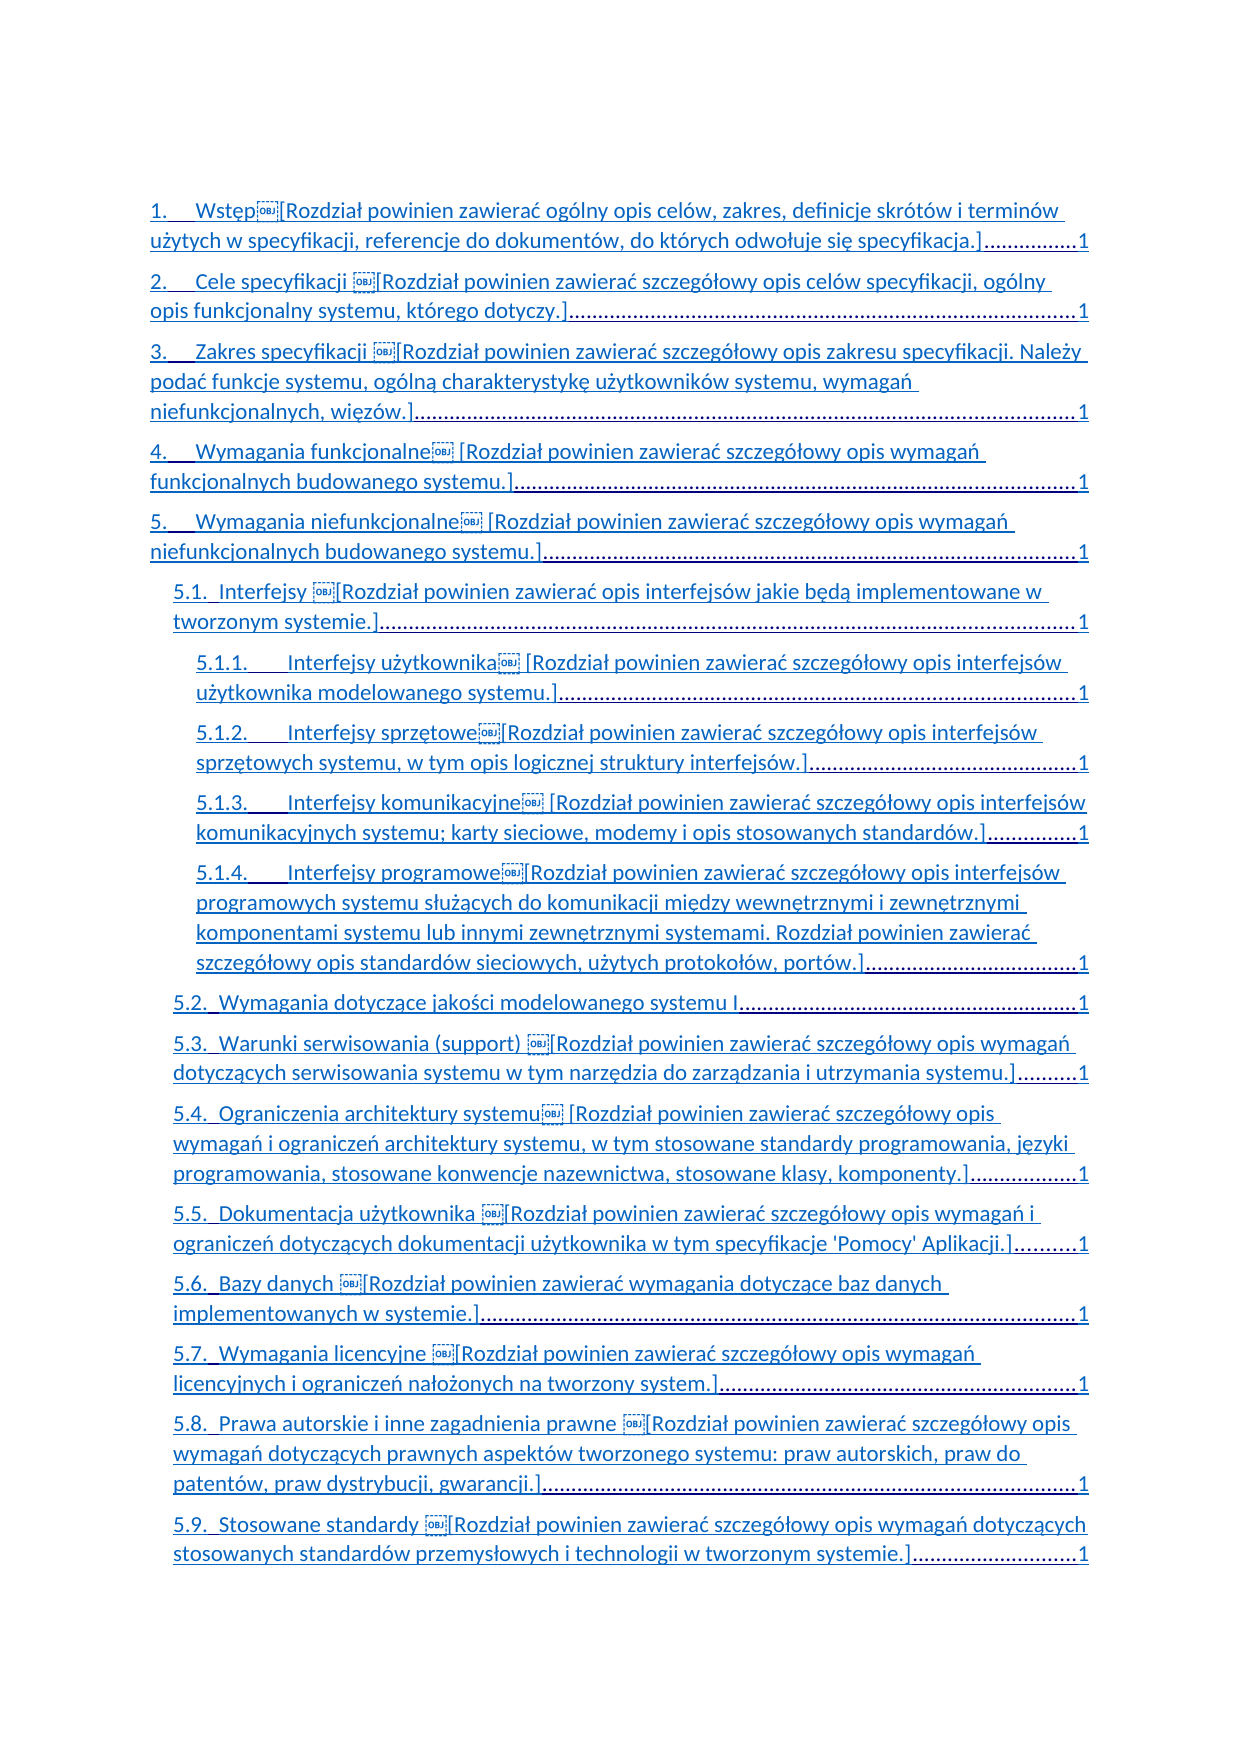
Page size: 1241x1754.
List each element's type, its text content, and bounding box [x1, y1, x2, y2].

text 3. Zakres specyfikacji ￼[Rozdział powinien zawierać szczegółowy opis zakresu specyfikacji. Należy podać funkcje systemu, ogólną charakterystykę użytkowników systemu, wymagań niefunkcjonalnych, więzów.] 1 [150, 337, 1090, 425]
text 5.4. Ograniczenia architektury systemu￼ [Rozdział powinien zawierać szczegółowy opis wymagań i ograniczeń architektury systemu, w tym stosowane standardy programowania, języki programowania, stosowane konwencje nazewnictwa, stosowane klasy, komponenty.] 1 [173, 1099, 1090, 1187]
text 5.5. Dokumentacja użytkownika ￼[Rozdział powinien zawierać szczegółowy opis wymagań i ograniczeń dotyczących dokumentacji użytkownika w tym specyfikacje 'Pomocy' Aplikacji.] 1 [173, 1199, 1090, 1257]
text 2. Cele specyfikacji ￼[Rozdział powinien zawierać szczegółowy opis celów specyfikacji, ogólny opis funkcjonalny systemu, którego dotyczy.] 1 [150, 267, 1090, 325]
text 5.3. Warunki serwisowania (support) ￼[Rozdział powinien zawierać szczegółowy opis wymagań dotyczących serwisowania systemu w tym narzędzia do zarządzania i utrzymania systemu.] 1 [173, 1029, 1090, 1087]
text 5.1. Interfejsy ￼[Rozdział powinien zawierać opis interfejsów jakie będą implementowane w tworzonym systemie.] 1 [173, 577, 1090, 635]
text 5.1.3. Interfejsy komunikacyjne￼ [Rozdział powinien zawierać szczegółowy opis interfejsów komunikacyjnych systemu; karty sieciowe, modemy i opis stosowanych standardów.] 1 [196, 788, 1090, 846]
text 4. Wymagania funkcjonalne￼ [Rozdział powinien zawierać szczegółowy opis wymagań funkcjonalnych budowanego systemu.] 1 [150, 437, 1090, 495]
text 5.7. Wymagania licencyjne ￼[Rozdział powinien zawierać szczegółowy opis wymagań licencyjnych i ograniczeń nałożonych na tworzony system.] 1 [173, 1339, 1090, 1397]
text 5.9. Stosowane standardy ￼[Rozdział powinien zawierać szczegółowy opis wymagań dotyczących stosowanych standardów przemysłowych i technologii w tworzonym systemie.] 1 [173, 1510, 1090, 1568]
text 5.6. Bazy danych ￼[Rozdział powinien zawierać wymagania dotyczące baz danych implementowanych w systemie.] 1 [173, 1269, 1090, 1327]
text 5. Wymagania niefunkcjonalne￼ [Rozdział powinien zawierać szczegółowy opis wymagań niefunkcjonalnych budowanego systemu.] 1 [150, 507, 1090, 565]
text 5.1.1. Interfejsy użytkownika￼ [Rozdział powinien zawierać szczegółowy opis interfejsów użytkownika modelowanego systemu.] 1 [196, 648, 1090, 706]
text 5.2. Wymagania dotyczące jakości modelowanego systemu I 1 [173, 988, 1090, 1016]
text 1. Wstęp￼[Rozdział powinien zawierać ogólny opis celów, zakres, definicje skrótów i terminów użytych w specyfikacji, referencje do dokumentów, do których odwołuje się specyfikacja.] 1 [150, 197, 1090, 254]
text 5.1.2. Interfejsy sprzętowe￼[Rozdział powinien zawierać szczegółowy opis interfejsów sprzętowych systemu, w tym opis logicznej struktury interfejsów.] 1 [196, 718, 1090, 776]
text 5.1.4. Interfejsy programowe￼[Rozdział powinien zawierać szczegółowy opis interfejsów programowych systemu służących do komunikacji między wewnętrznymi i zewnętrznymi komponentami systemu lub innymi zewnętrznymi systemami. Rozdział powinien zawierać szczegółowy opis standardów sieciowych, użytych protokołów, portów.] 1 [196, 858, 1090, 976]
text 5.8. Prawa autorskie i inne zagadnienia prawne ￼[Rozdział powinien zawierać szczegółowy opis wymagań dotyczących prawnych aspektów tworzonego systemu: praw autorskich, praw do patentów, praw dystrybucji, gwarancji.] 1 [173, 1409, 1090, 1497]
